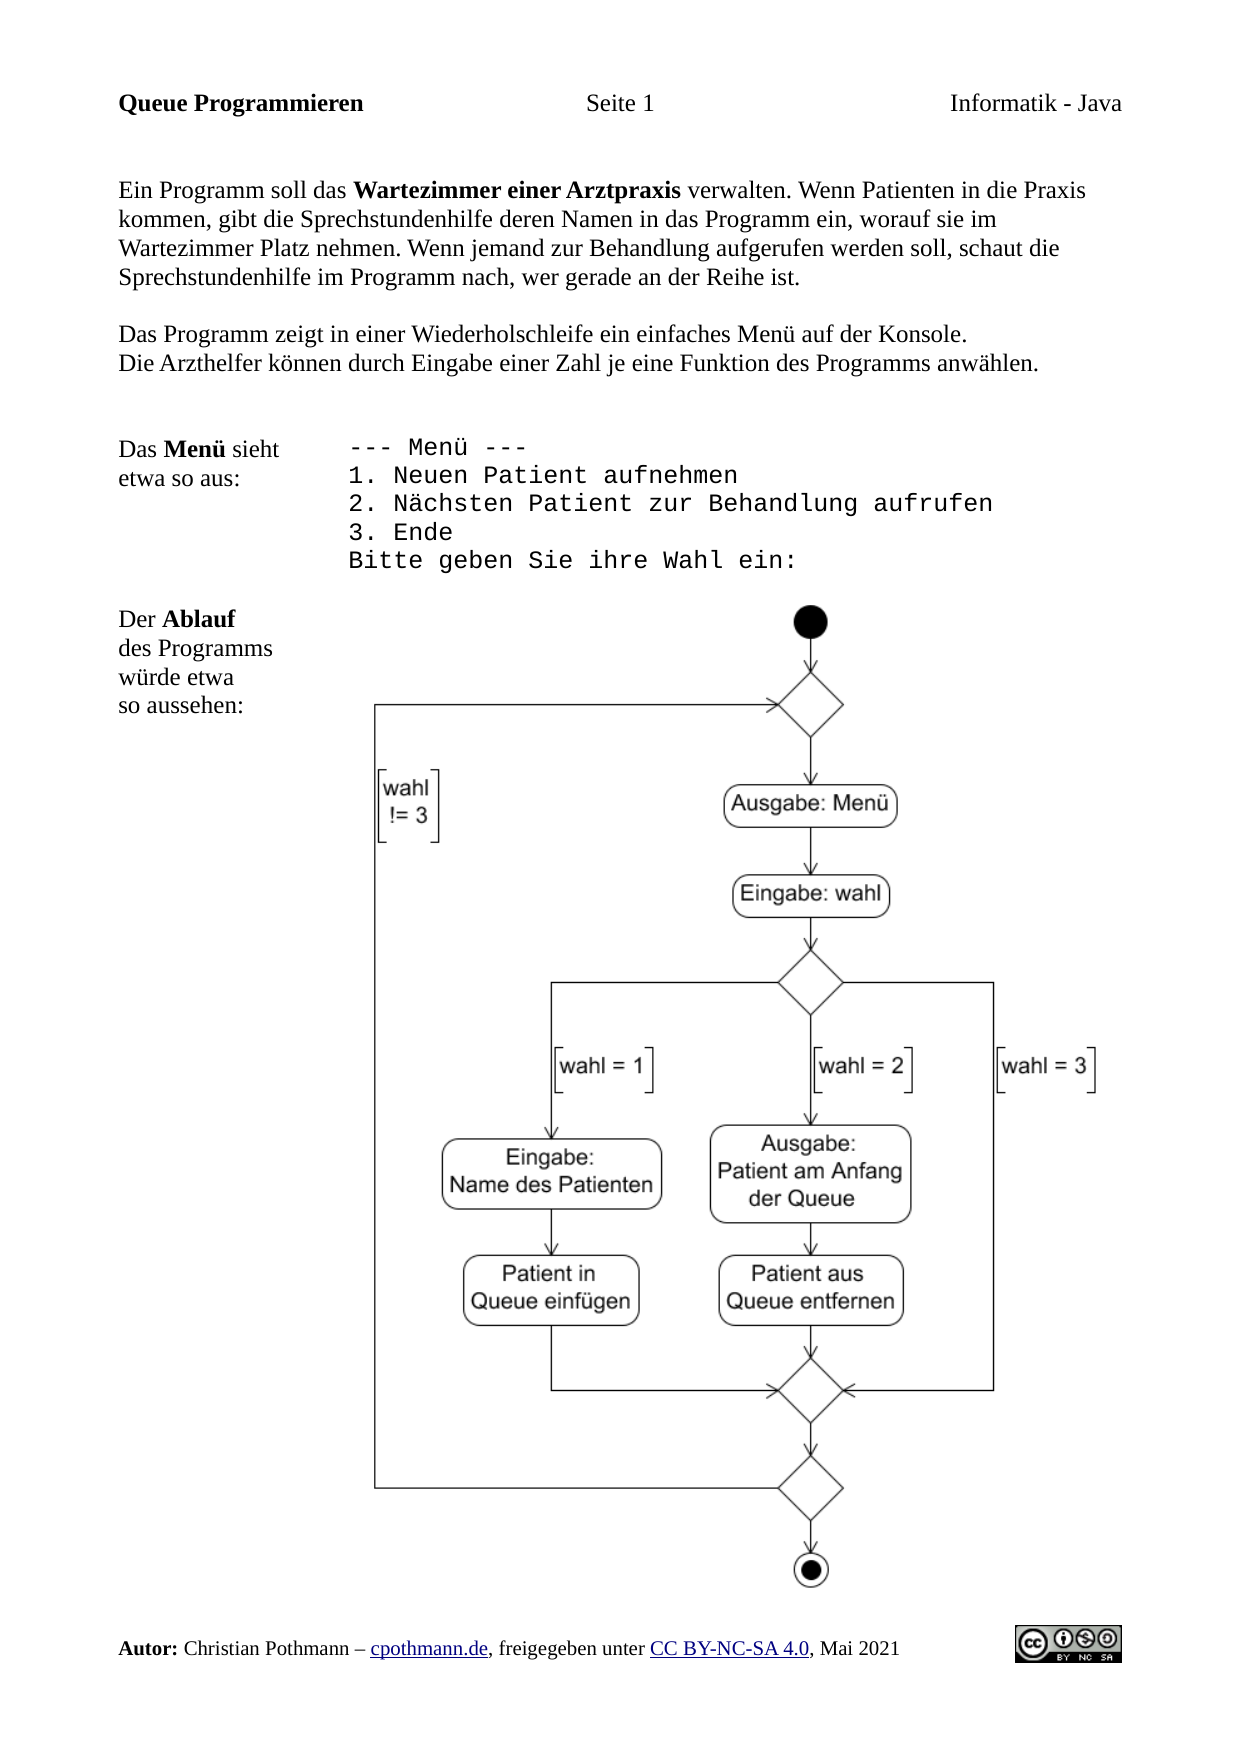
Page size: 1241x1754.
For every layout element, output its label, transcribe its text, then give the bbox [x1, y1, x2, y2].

table_header --- Menü --- 1. Neuen Patient aufnehmen 2. Nächsten Patient zur Behandlung aufrufen 3. Ende Bitte geben Sie ihre Wahl ein: [348, 434, 1122, 604]
table_header Das Menü sieht etwa so aus: [118, 434, 348, 604]
text Die Arzthelfer können durch Eingabe einer Zahl je eine Funktion des Programms anwählen. [118, 348, 1122, 377]
picture [373, 604, 1097, 1589]
table_cell Der Ablauf des Programms würde etwa so aussehen: [118, 604, 348, 1588]
text Autor: Christian Pothmann – cpothmann.de, freigegeben unter CC BY-NC-SA 4.0, Mai 2021 [118, 1636, 1015, 1660]
picture [1015, 1625, 1122, 1663]
text Das Programm zeigt in einer Wiederholschleife ein einfaches Menü auf der Konsole. [118, 319, 1122, 348]
table_cell [1097, 604, 1122, 1588]
table_cell [348, 604, 373, 1588]
text Ein Programm soll das Wartezimmer einer Arztpraxis verwalten. Wenn Patienten in die Praxis kommen, gibt die Sprechstundenhilfe deren Namen in das Programm ein, worauf sie im Wartezimmer Platz nehmen. Wenn jemand zur Behandlung aufgerufen werden soll, schaut die Sprechstundenhilfe im Programm nach, wer gerade an der Reihe ist. [118, 176, 1122, 291]
